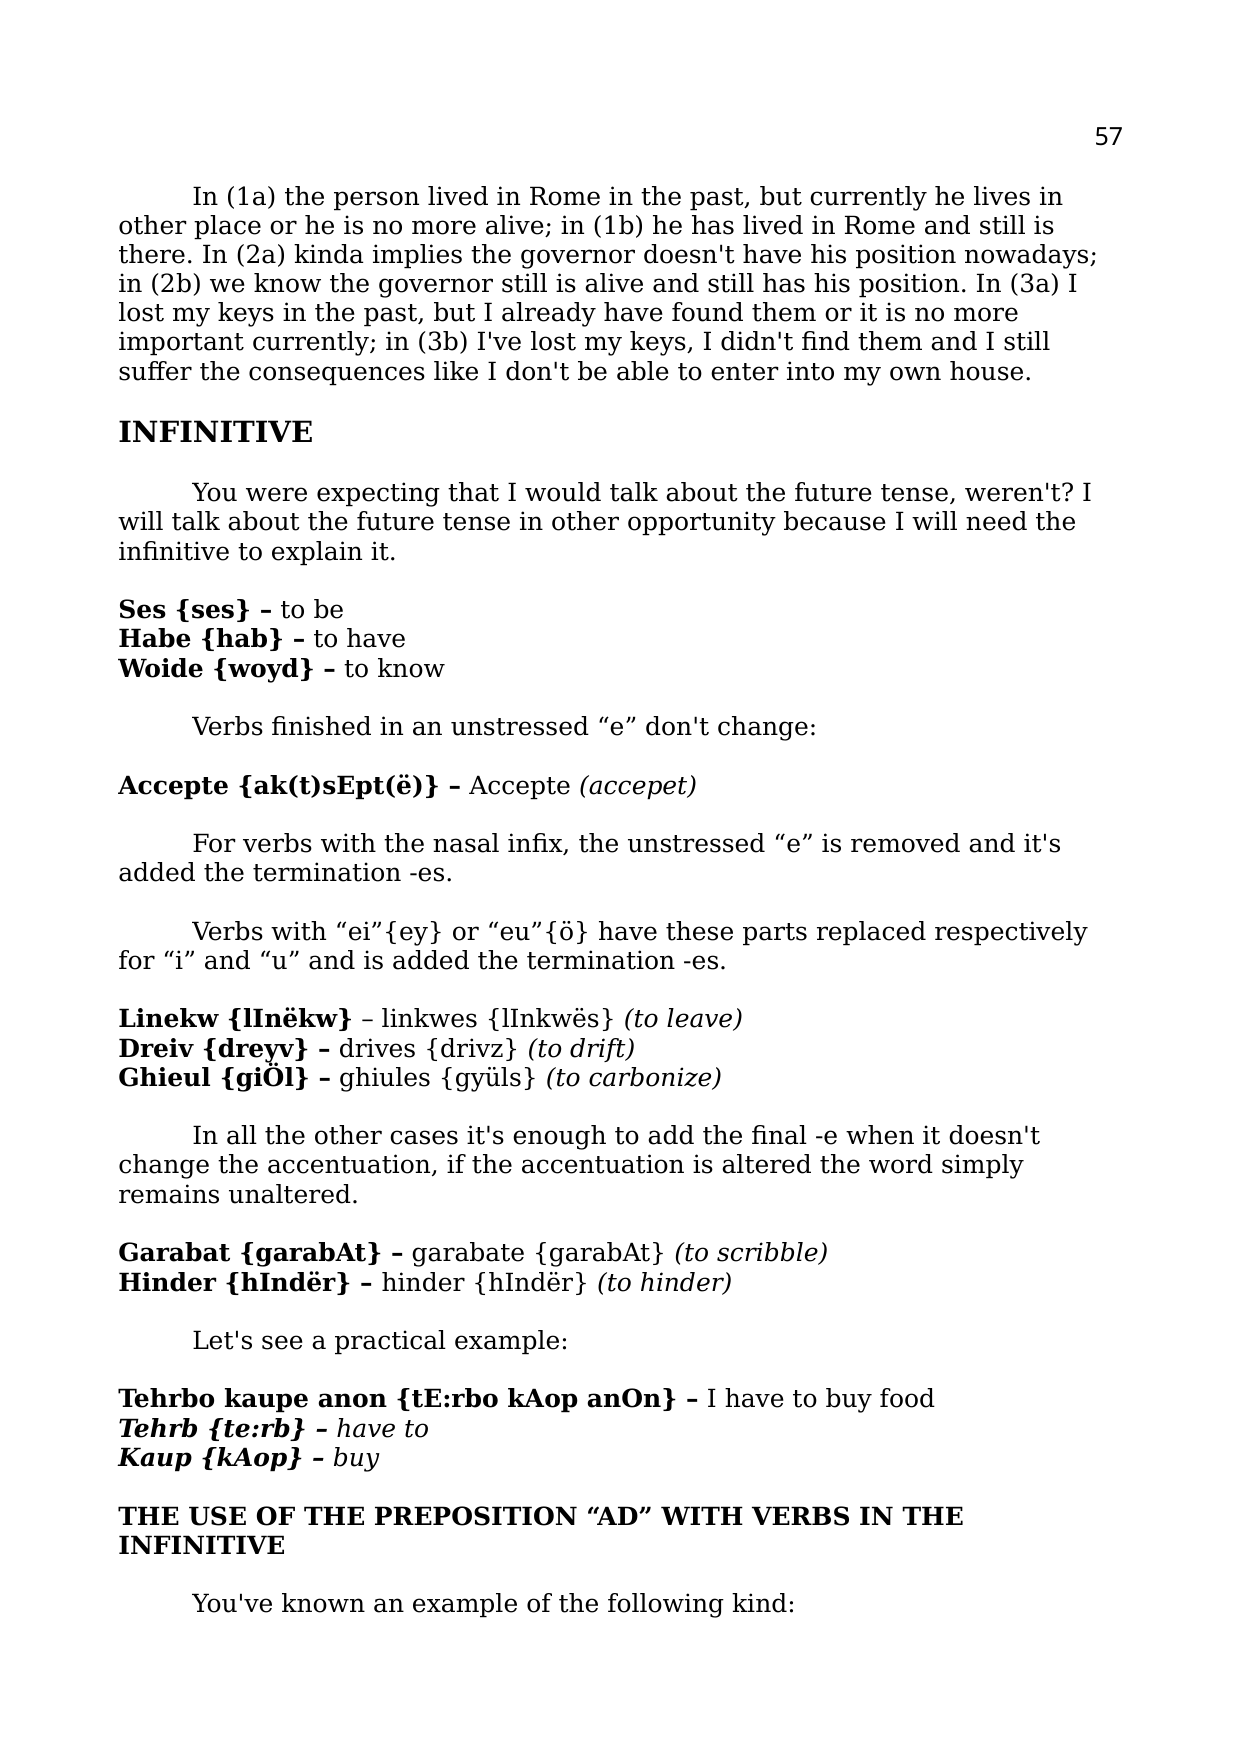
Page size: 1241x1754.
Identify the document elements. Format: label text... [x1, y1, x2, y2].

text Kaup {kAop} – buy [118, 1443, 1123, 1473]
text In all the other cases it's enough to add the final -e when it doesn't change the accentuation, if the accentuation is altered the word simply remains unaltered. [118, 1122, 1123, 1209]
text Linekw {lInëkw} – linkwes {lInkwës} (to leave) [118, 1004, 1123, 1034]
text Dreiv {dreyv} – drives {drivz} (to drift) [118, 1034, 1123, 1063]
subtitle THE USE OF THE PREPOSITION “AD” WITH VERBS IN THE INFINITIVE [118, 1502, 1123, 1561]
text Tehrbo kaupe anon {tE:rbo kAop anOn} – I have to buy food [118, 1384, 1123, 1414]
text You were expecting that I would talk about the future tense, weren't? I will talk about the future tense in other opportunity because I will need the infinitive to explain it. [118, 478, 1123, 566]
text Garabat {garabAt} – garabate {garabAt} (to scribble) [118, 1238, 1123, 1268]
text Accepte {ak(t)sEpt(ë)} – Accepte (accepet) [118, 771, 1123, 800]
text You've known an example of the following kind: [118, 1590, 1123, 1619]
text Ses {ses} – to be [118, 595, 1123, 624]
text Verbs with “ei”{ey} or “eu”{ö} have these parts replaced respectively for “i” and “u” and is added the termination -es. [118, 917, 1123, 975]
text Woide {woyd} – to know [118, 654, 1123, 683]
text Ghieul {giÖl} – ghiules {gyüls} (to carbonize) [118, 1063, 1123, 1092]
text Tehrb {te:rb} – have to [118, 1414, 1123, 1443]
text Let's see a practical example: [118, 1326, 1123, 1355]
text Habe {hab} – to have [118, 624, 1123, 654]
text For verbs with the nasal infix, the unstressed “e” is removed and it's added the termination -es. [118, 829, 1123, 888]
text Hinder {hIndër} – hinder {hIndër} (to hinder) [118, 1268, 1123, 1297]
text Verbs finished in an unstressed “e” don't change: [118, 712, 1123, 742]
subtitle INFINITIVE [118, 415, 1123, 449]
text In (1a) the person lived in Rome in the past, but currently he lives in other place or he is no more alive; in (1b) he has lived in Rome and still is there. In (2a) kinda implies the governor doesn't have his position nowadays; in (2b) we know the governor still is alive and still has his position. In (3a) I lost my keys in the past, but I already have found them or it is no more important currently; in (3b) I've lost my keys, I didn't find them and I still suffer the consequences like I don't be able to enter into my own house. [118, 182, 1123, 386]
